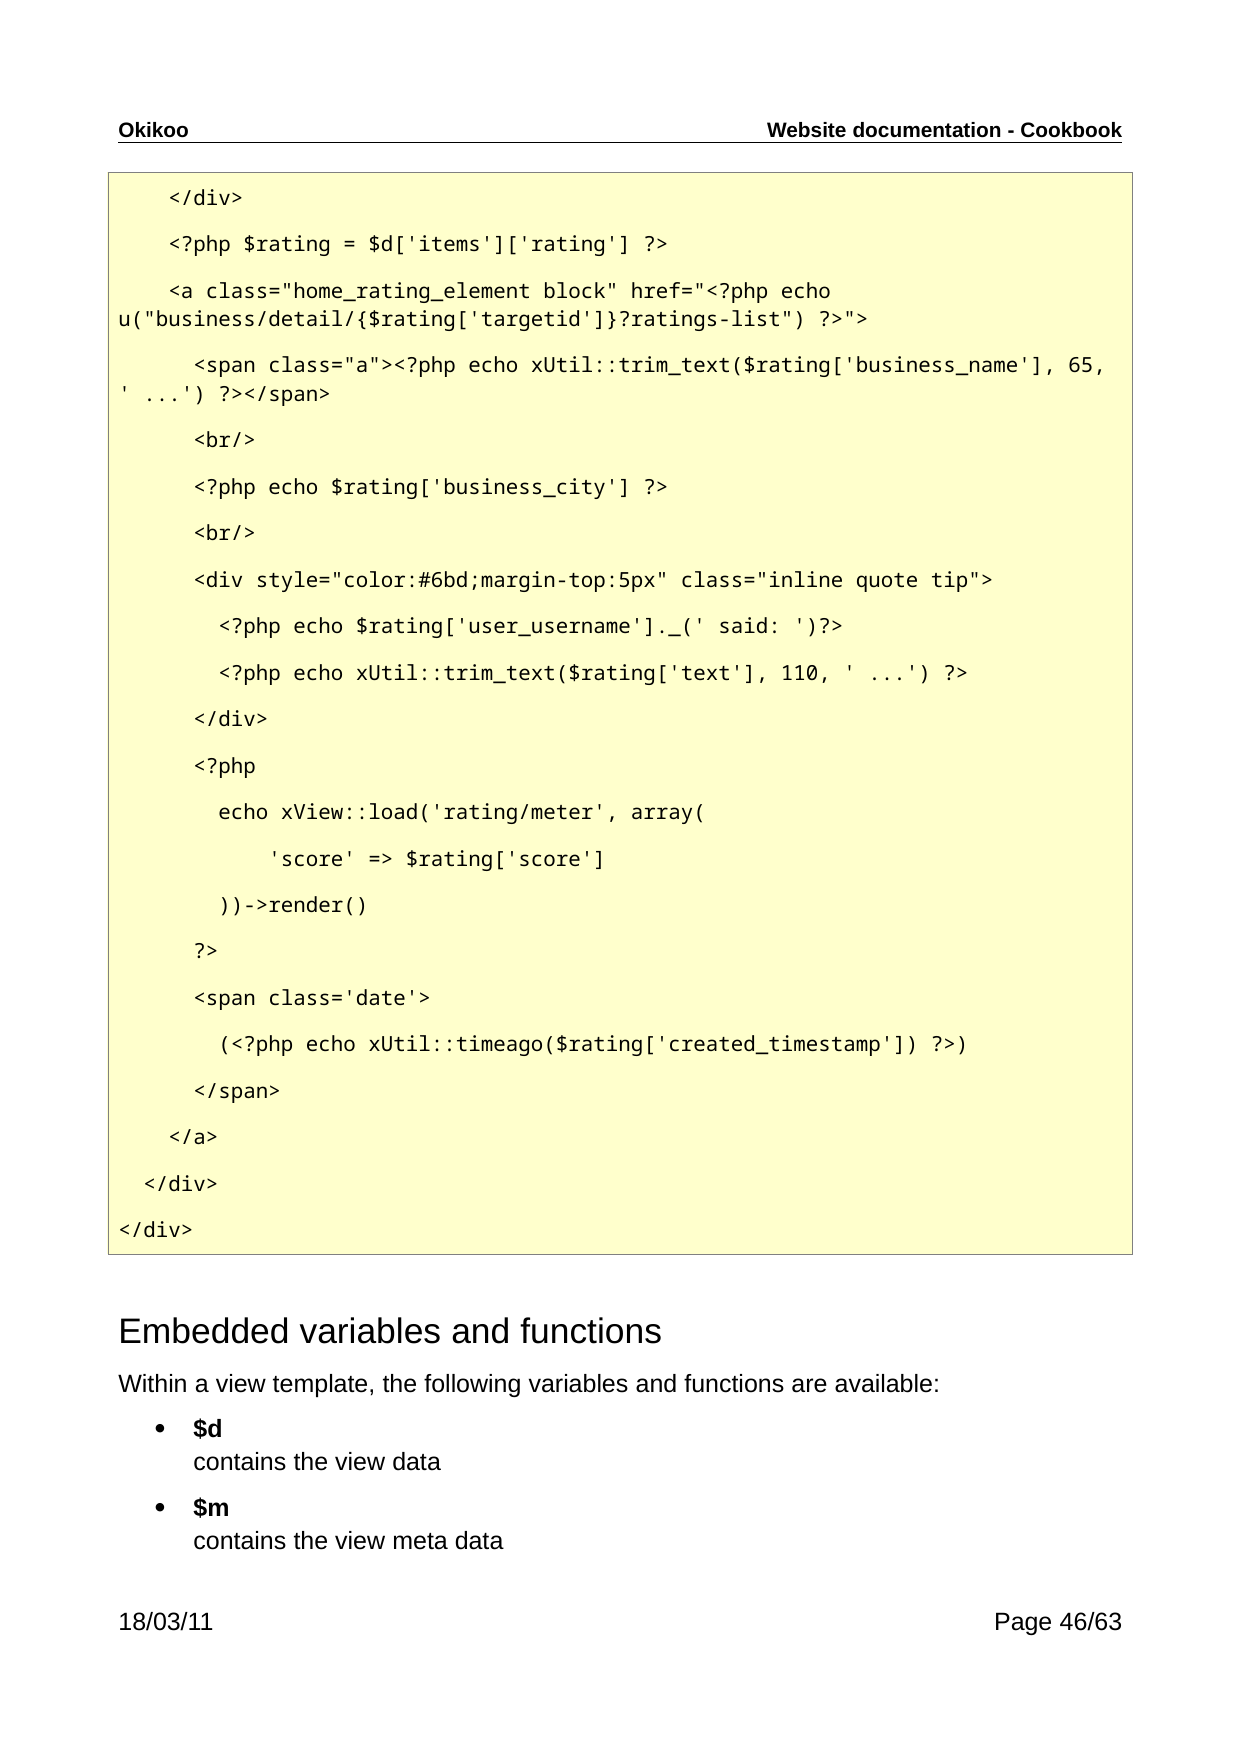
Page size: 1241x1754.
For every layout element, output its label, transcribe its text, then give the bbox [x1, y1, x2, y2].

text </div> [109, 1205, 1132, 1254]
text <?php echo $rating['user_username']._(' said: ')?> [109, 601, 1132, 640]
text </a> [109, 1112, 1132, 1151]
text <span class='date'> [109, 972, 1132, 1011]
text <?php [109, 740, 1132, 779]
text </div> [109, 173, 1132, 211]
text <?php echo xUtil::trim_text($rating['text'], 110, ' ...') ?> [109, 647, 1132, 686]
text echo xView::load('rating/meter', array( [109, 787, 1132, 826]
text </div> [109, 1158, 1132, 1197]
text Within a view template, the following variables and functions are available: [118, 1369, 1122, 1397]
text <div style="color:#6bd;margin-top:5px" class="inline quote tip"> [109, 554, 1132, 593]
list $m contains the view meta data [156, 1493, 1122, 1555]
text </span> [109, 1065, 1132, 1104]
text ))->render() [109, 879, 1132, 918]
subtitle Embedded variables and functions [118, 1310, 1122, 1351]
text <br/> [109, 508, 1132, 547]
text <span class="a"><?php echo xUtil::trim_text($rating['business_name'], 65, ' ...') ?></span> [109, 340, 1132, 407]
list $d contains the view data [156, 1414, 1122, 1476]
text <?php echo $rating['business_city'] ?> [109, 461, 1132, 500]
text <a class="home_rating_element block" href="<?php echo u("business/detail/{$rating['targetid']}?ratings-list") ?>"> [109, 265, 1132, 333]
text <br/> [109, 415, 1132, 454]
text </div> [109, 694, 1132, 733]
text (<?php echo xUtil::timeago($rating['created_timestamp']) ?>) [109, 1019, 1132, 1058]
text ?> [109, 926, 1132, 965]
text 'score' => $rating['score'] [109, 833, 1132, 872]
text <?php $rating = $d['items']['rating'] ?> [109, 219, 1132, 258]
